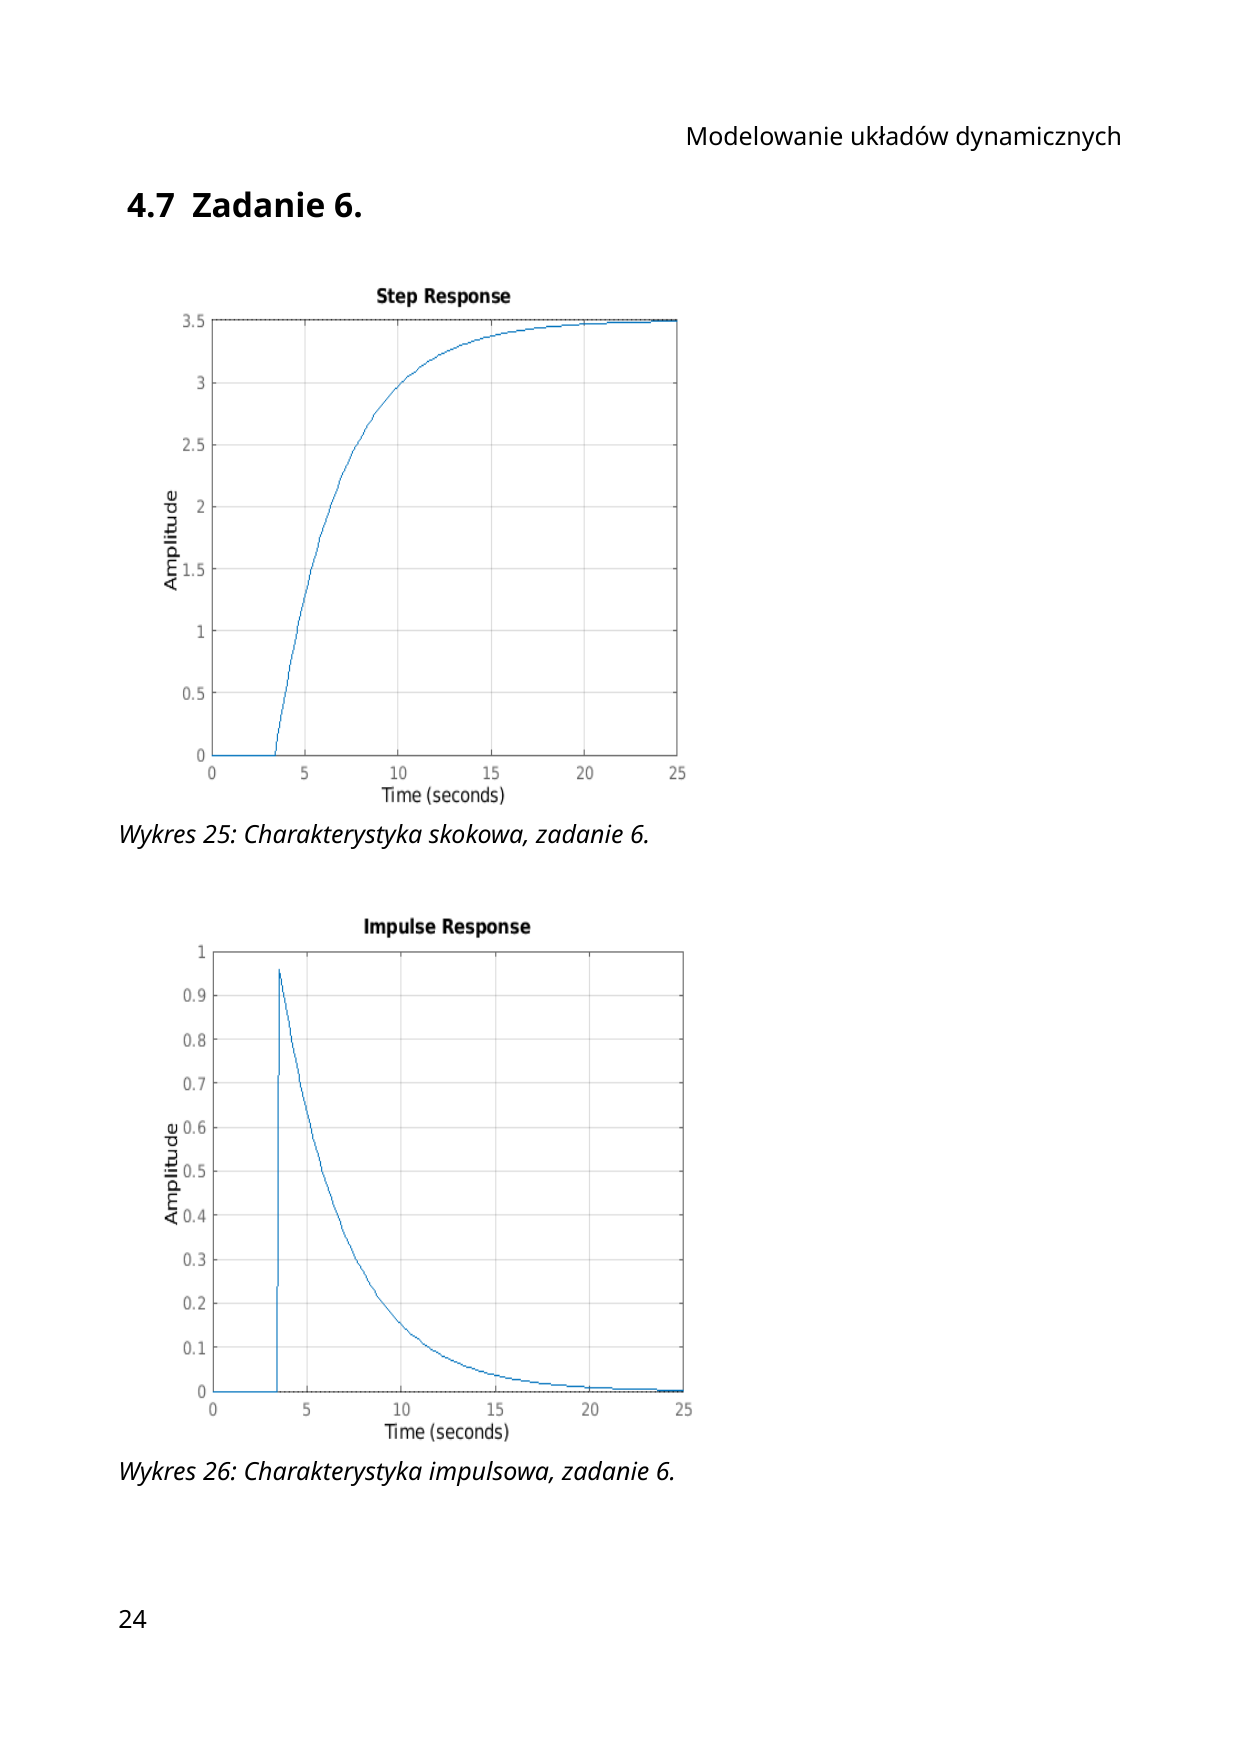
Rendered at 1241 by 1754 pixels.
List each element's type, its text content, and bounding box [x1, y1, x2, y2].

subtitle Zadanie 6. [118, 182, 1122, 227]
text Wykres 25: Charakterystyka skokowa, zadanie 6. [118, 817, 736, 851]
picture [118, 883, 743, 1454]
text Wykres 26: Charakterystyka impulsowa, zadanie 6. [118, 1454, 742, 1487]
picture [118, 252, 736, 817]
